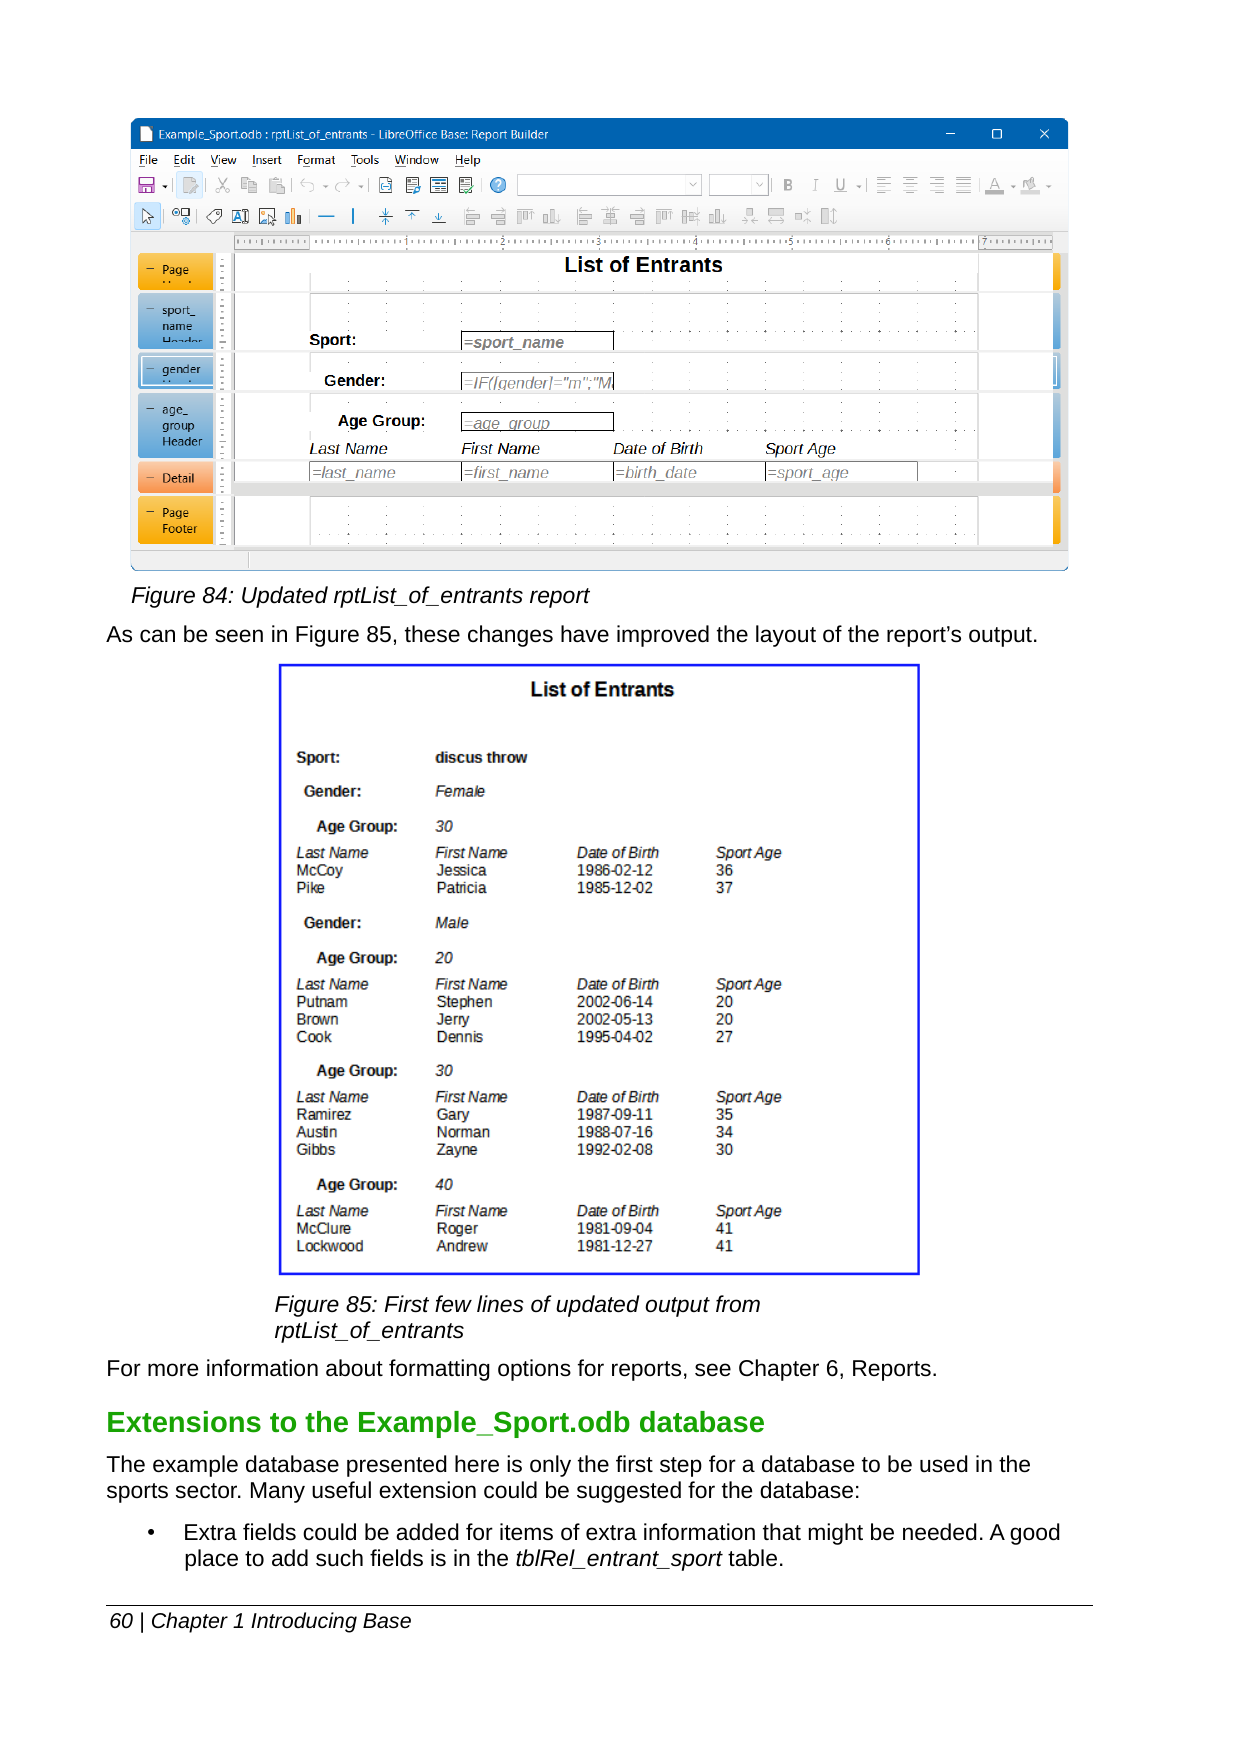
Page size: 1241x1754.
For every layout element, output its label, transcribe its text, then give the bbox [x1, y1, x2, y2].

text As can be seen in Figure 85, these changes have improved the layout of the report’s output. [106, 621, 1093, 647]
picture [130, 118, 1069, 571]
subtitle Extensions to the Example_Sport.odb database [106, 1405, 1093, 1439]
text The example database presented here is only the first step for a database to be used in the sports sector. Many useful extension could be suggested for the database: [106, 1451, 1093, 1503]
text Figure 84: Updated rptList_of_entrants report [131, 582, 1068, 609]
picture [274, 659, 925, 1279]
text Figure 85: First few lines of updated output from rptList_of_entrants [274, 1291, 924, 1343]
list Extra fields could be added for items of extra information that might be needed. A good place to add such fields is in the tblRel_entrant_sport table. [144, 1516, 1093, 1574]
text For more information about formatting options for reports, see Chapter 6, Reports. [106, 1355, 1093, 1382]
